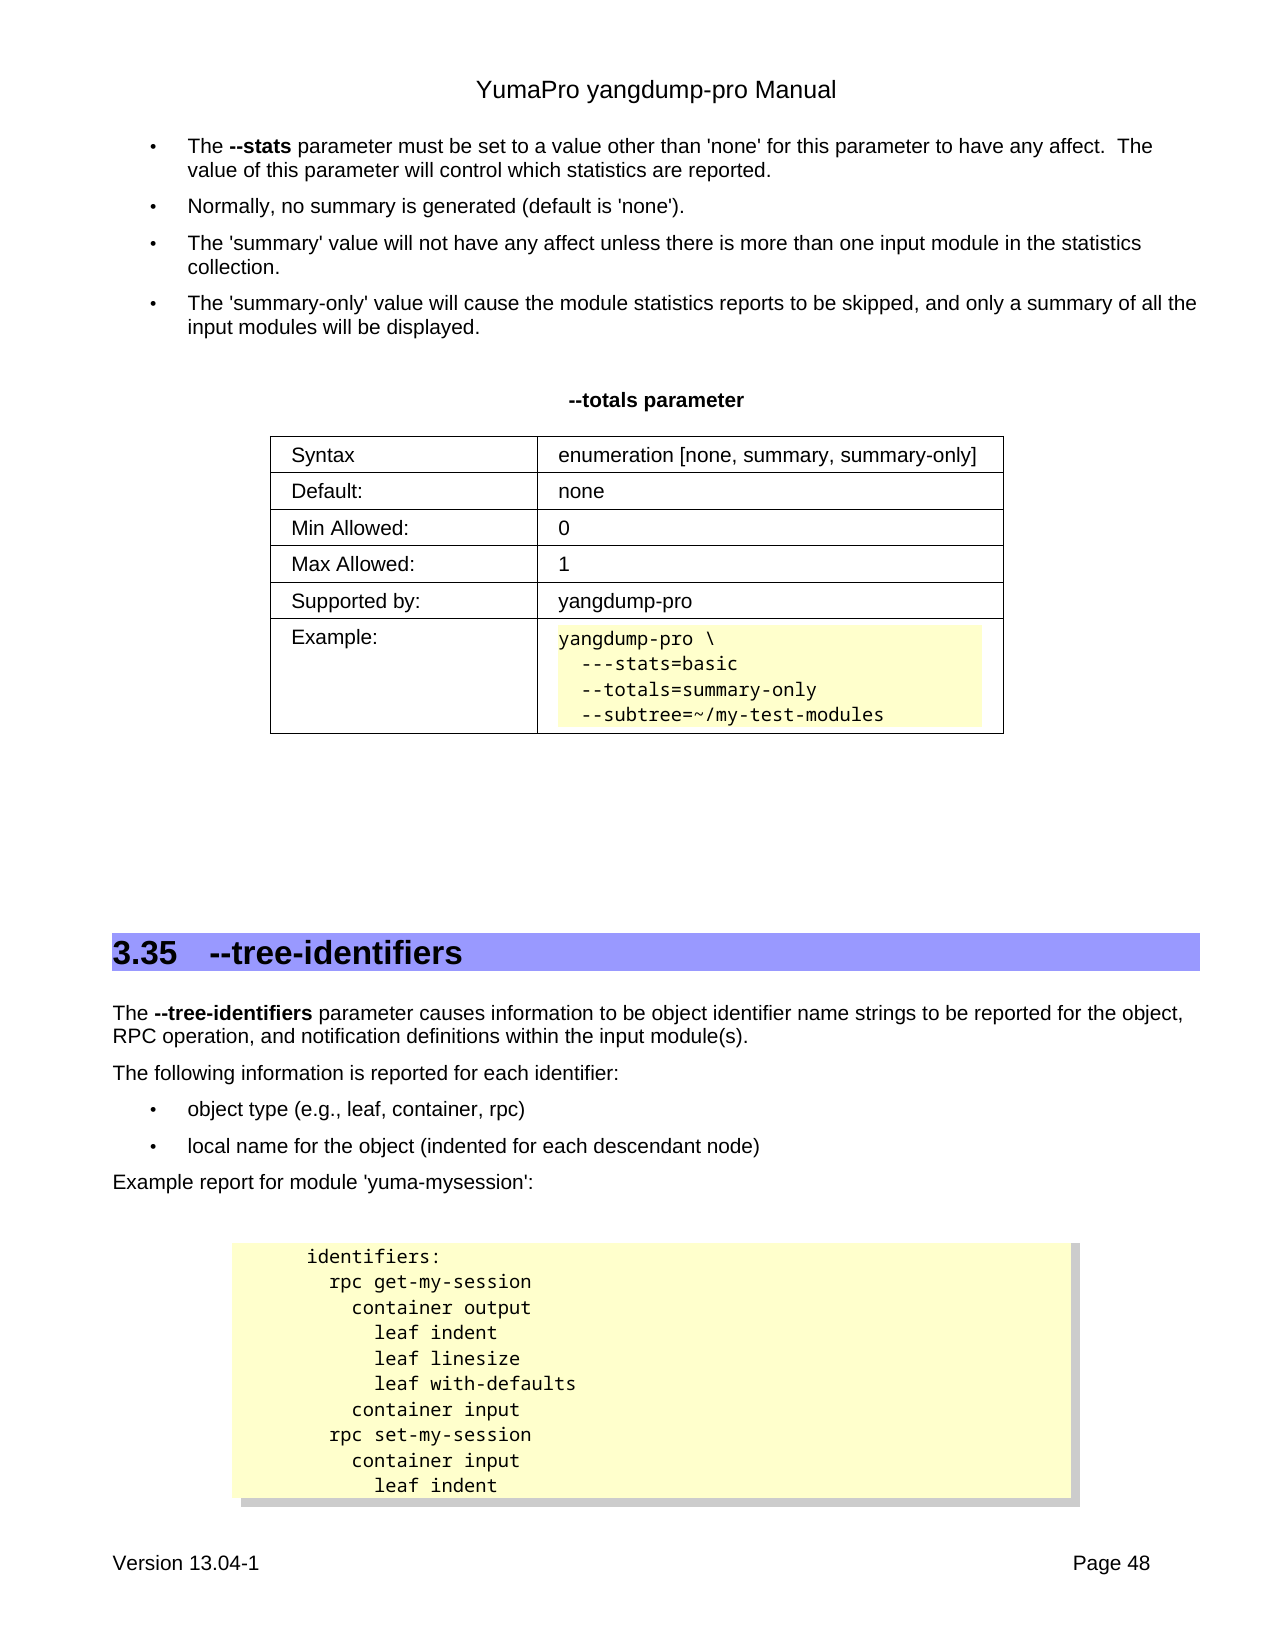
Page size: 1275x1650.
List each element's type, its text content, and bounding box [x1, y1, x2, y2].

table_cell Max Allowed: [271, 546, 537, 582]
table_cell 1 [538, 546, 1003, 582]
text leaf indent [232, 1319, 1071, 1345]
list The 'summary-only' value will cause the module statistics reports to be skipped, and only a summary of all the input modules will be displayed. [150, 291, 1200, 339]
list The --stats parameter must be set to a value other than 'none' for this parameter to have any affect. The value of this parameter will control which statistics are reported. [150, 134, 1200, 182]
subtitle --totals parameter [127, 388, 1185, 412]
table_cell yangdump-pro [538, 583, 1003, 618]
table_cell yangdump-pro \ ---stats=basic --totals=summary-only --subtree=~/my-test-modules [538, 619, 1003, 733]
table_cell Default: [271, 473, 537, 509]
text rpc set-my-session [232, 1422, 1071, 1447]
text leaf with-defaults [232, 1371, 1071, 1396]
list object type (e.g., leaf, container, rpc) [150, 1097, 1200, 1121]
text container output [232, 1294, 1071, 1319]
table_cell none [538, 473, 1003, 509]
table_cell Supported by: [271, 583, 537, 618]
table_header enumeration [none, summary, summary-only] [538, 437, 1003, 472]
list Normally, no summary is generated (default is 'none'). [150, 194, 1200, 218]
text identifiers: [232, 1243, 1071, 1268]
list local name for the object (indented for each descendant node) [150, 1134, 1200, 1158]
list The 'summary' value will not have any affect unless there is more than one input module in the statistics collection. [150, 231, 1200, 278]
table_cell Example: [271, 619, 537, 733]
table_cell Min Allowed: [271, 510, 537, 545]
text The following information is reported for each identifier: [112, 1061, 1200, 1085]
text container input [232, 1447, 1071, 1473]
text Example report for module 'yuma-mysession': [112, 1170, 1200, 1194]
text leaf linesize [232, 1345, 1071, 1371]
subtitle --tree-identifiers [112, 933, 1200, 971]
text leaf indent [232, 1473, 1071, 1498]
text rpc get-my-session [232, 1268, 1071, 1294]
table_cell 0 [538, 510, 1003, 545]
text The --tree-identifiers parameter causes information to be object identifier name strings to be reported for the object, RPC operation, and notification definitions within the input module(s). [112, 1000, 1200, 1048]
table_header Syntax [271, 437, 537, 472]
text container input [232, 1396, 1071, 1422]
